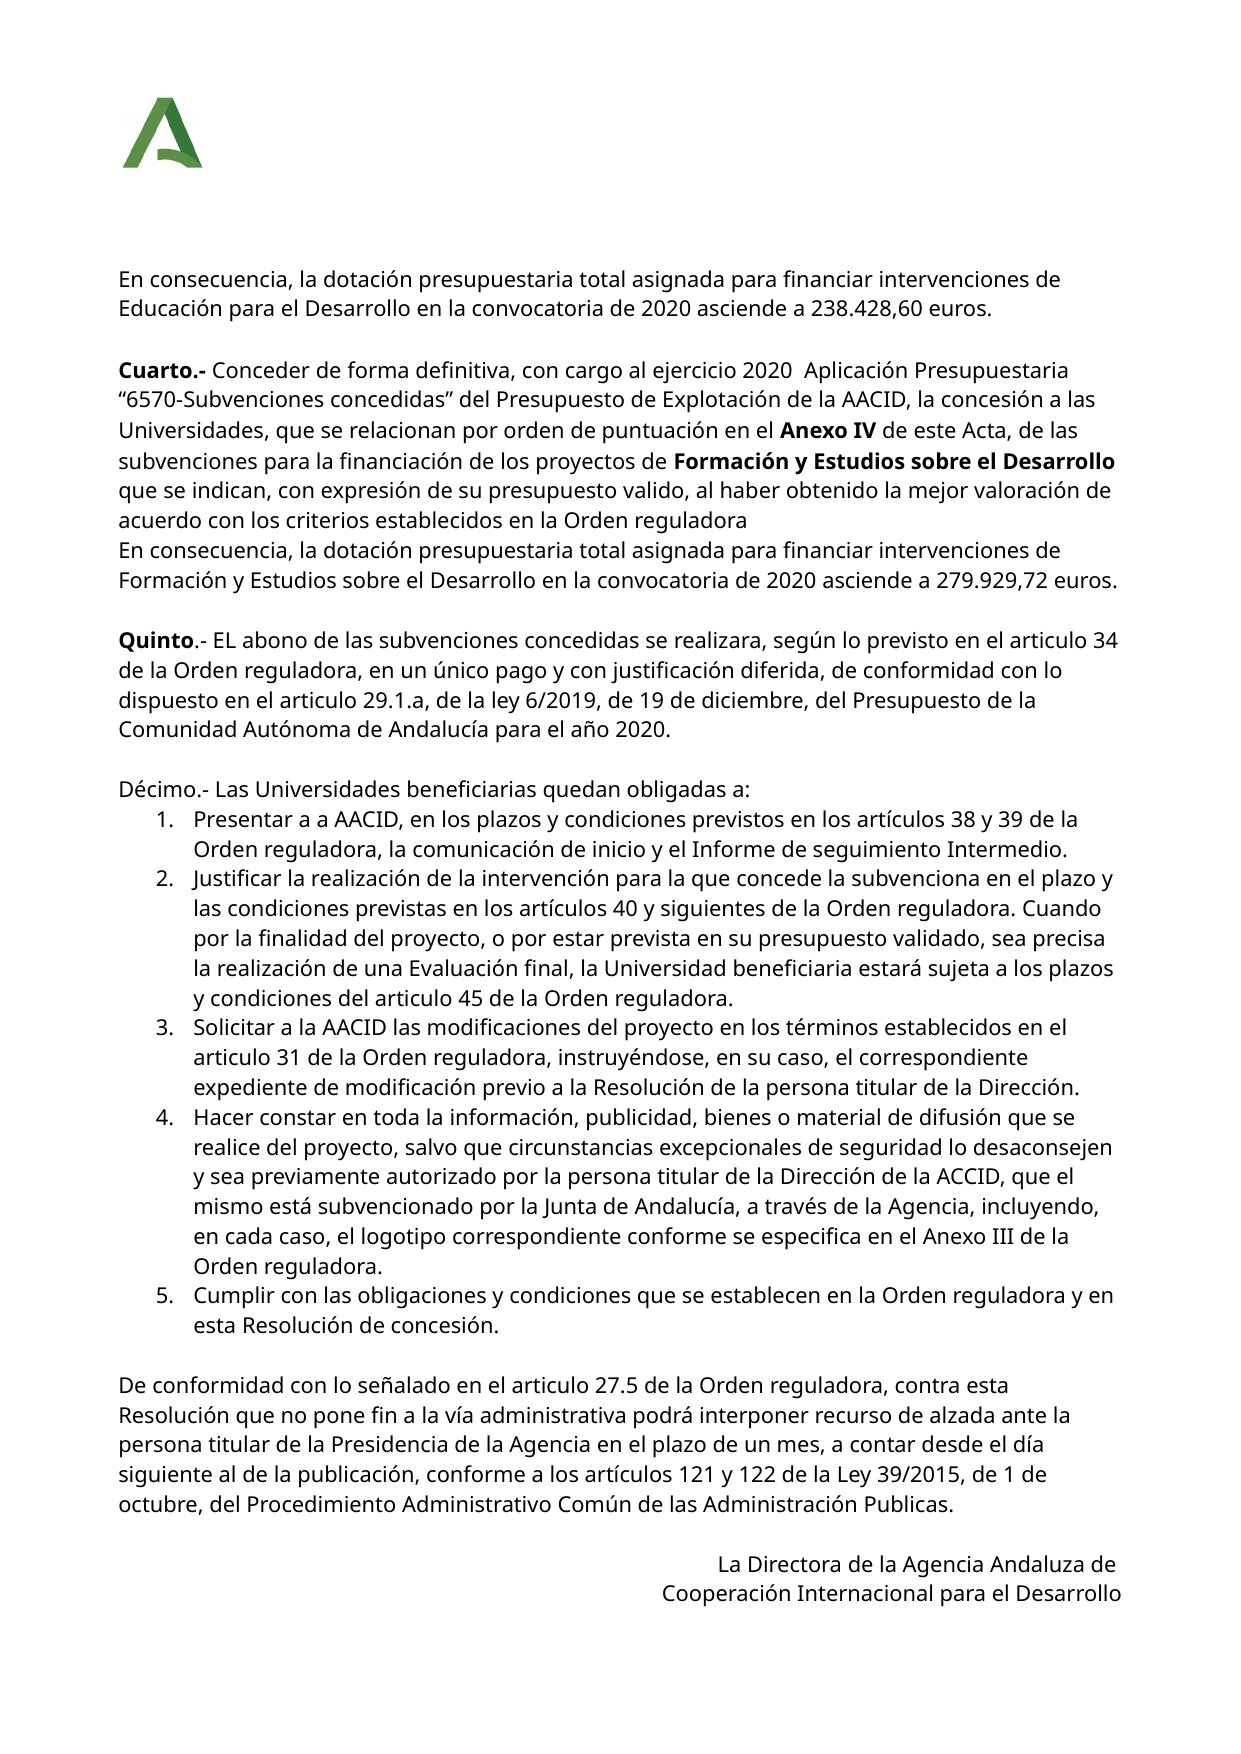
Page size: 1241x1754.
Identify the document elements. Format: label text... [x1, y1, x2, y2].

list Justificar la realización de la intervención para la que concede la subvenciona en el plazo y las condiciones previstas en los artículos 40 y siguientes de la Orden reguladora. Cuando por la finalidad del proyecto, o por estar prevista en su presupuesto validado, sea precisa la realización de una Evaluación final, la Universidad beneficiaria estará sujeta a los plazos y condiciones del articulo 45 de la Orden reguladora. [156, 863, 1122, 1012]
list Hacer constar en toda la información, publicidad, bienes o material de difusión que se realice del proyecto, salvo que circunstancias excepcionales de seguridad lo desaconsejen y sea previamente autorizado por la persona titular de la Dirección de la ACCID, que el mismo está subvencionado por la Junta de Andalucía, a través de la Agencia, incluyendo, en cada caso, el logotipo correspondiente conforme se especifica en el Anexo III de la Orden reguladora. [156, 1102, 1122, 1281]
text Quinto.- EL abono de las subvenciones concedidas se realizara, según lo previsto en el articulo 34 de la Orden reguladora, en un único pago y con justificación diferida, de conformidad con lo dispuesto en el articulo 29.1.a, de la ley 6/2019, de 19 de diciembre, del Presupuesto de la Comunidad Autónoma de Andalucía para el año 2020. [118, 625, 1122, 744]
picture [118, 93, 207, 172]
text La Directora de la Agencia Andaluza de [118, 1549, 1122, 1578]
text Cuarto.- Conceder de forma definitiva, con cargo al ejercicio 2020 Aplicación Presupuestaria “6570-Subvenciones concedidas” del Presupuesto de Explotación de la AACID, la concesión a las Universidades, que se relacionan por orden de puntuación en el Anexo IV de este Acta, de las subvenciones para la financiación de los proyectos de Formación y Estudios sobre el Desarrollo que se indican, con expresión de su presupuesto valido, al haber obtenido la mejor valoración de acuerdo con los criterios establecidos en la Orden reguladora [118, 354, 1122, 535]
list Cumplir con las obligaciones y condiciones que se establecen en la Orden reguladora y en esta Resolución de concesión. [156, 1281, 1122, 1340]
list Presentar a a AACID, en los plazos y condiciones previstos en los artículos 38 y 39 de la Orden reguladora, la comunicación de inicio y el Informe de seguimiento Intermedio. [156, 804, 1122, 863]
text Cooperación Internacional para el Desarrollo [118, 1578, 1122, 1608]
text De conformidad con lo señalado en el articulo 27.5 de la Orden reguladora, contra esta Resolución que no pone fin a la vía administrativa podrá interponer recurso de alzada ante la persona titular de la Presidencia de la Agencia en el plazo de un mes, a contar desde el día siguiente al de la publicación, conforme a los artículos 121 y 122 de la Ley 39/2015, de 1 de octubre, del Procedimiento Administrativo Común de las Administración Publicas. [118, 1370, 1122, 1519]
list Solicitar a la AACID las modificaciones del proyecto en los términos establecidos en el articulo 31 de la Orden reguladora, instruyéndose, en su caso, el correspondiente expediente de modificación previo a la Resolución de la persona titular de la Dirección. [156, 1012, 1122, 1102]
text En consecuencia, la dotación presupuestaria total asignada para financiar intervenciones de Formación y Estudios sobre el Desarrollo en la convocatoria de 2020 asciende a 279.929,72 euros. [118, 535, 1122, 594]
text En consecuencia, la dotación presupuestaria total asignada para financiar intervenciones de Educación para el Desarrollo en la convocatoria de 2020 asciende a 238.428,60 euros. [118, 264, 1122, 323]
text Décimo.- Las Universidades beneficiarias quedan obligadas a: [118, 774, 1122, 804]
